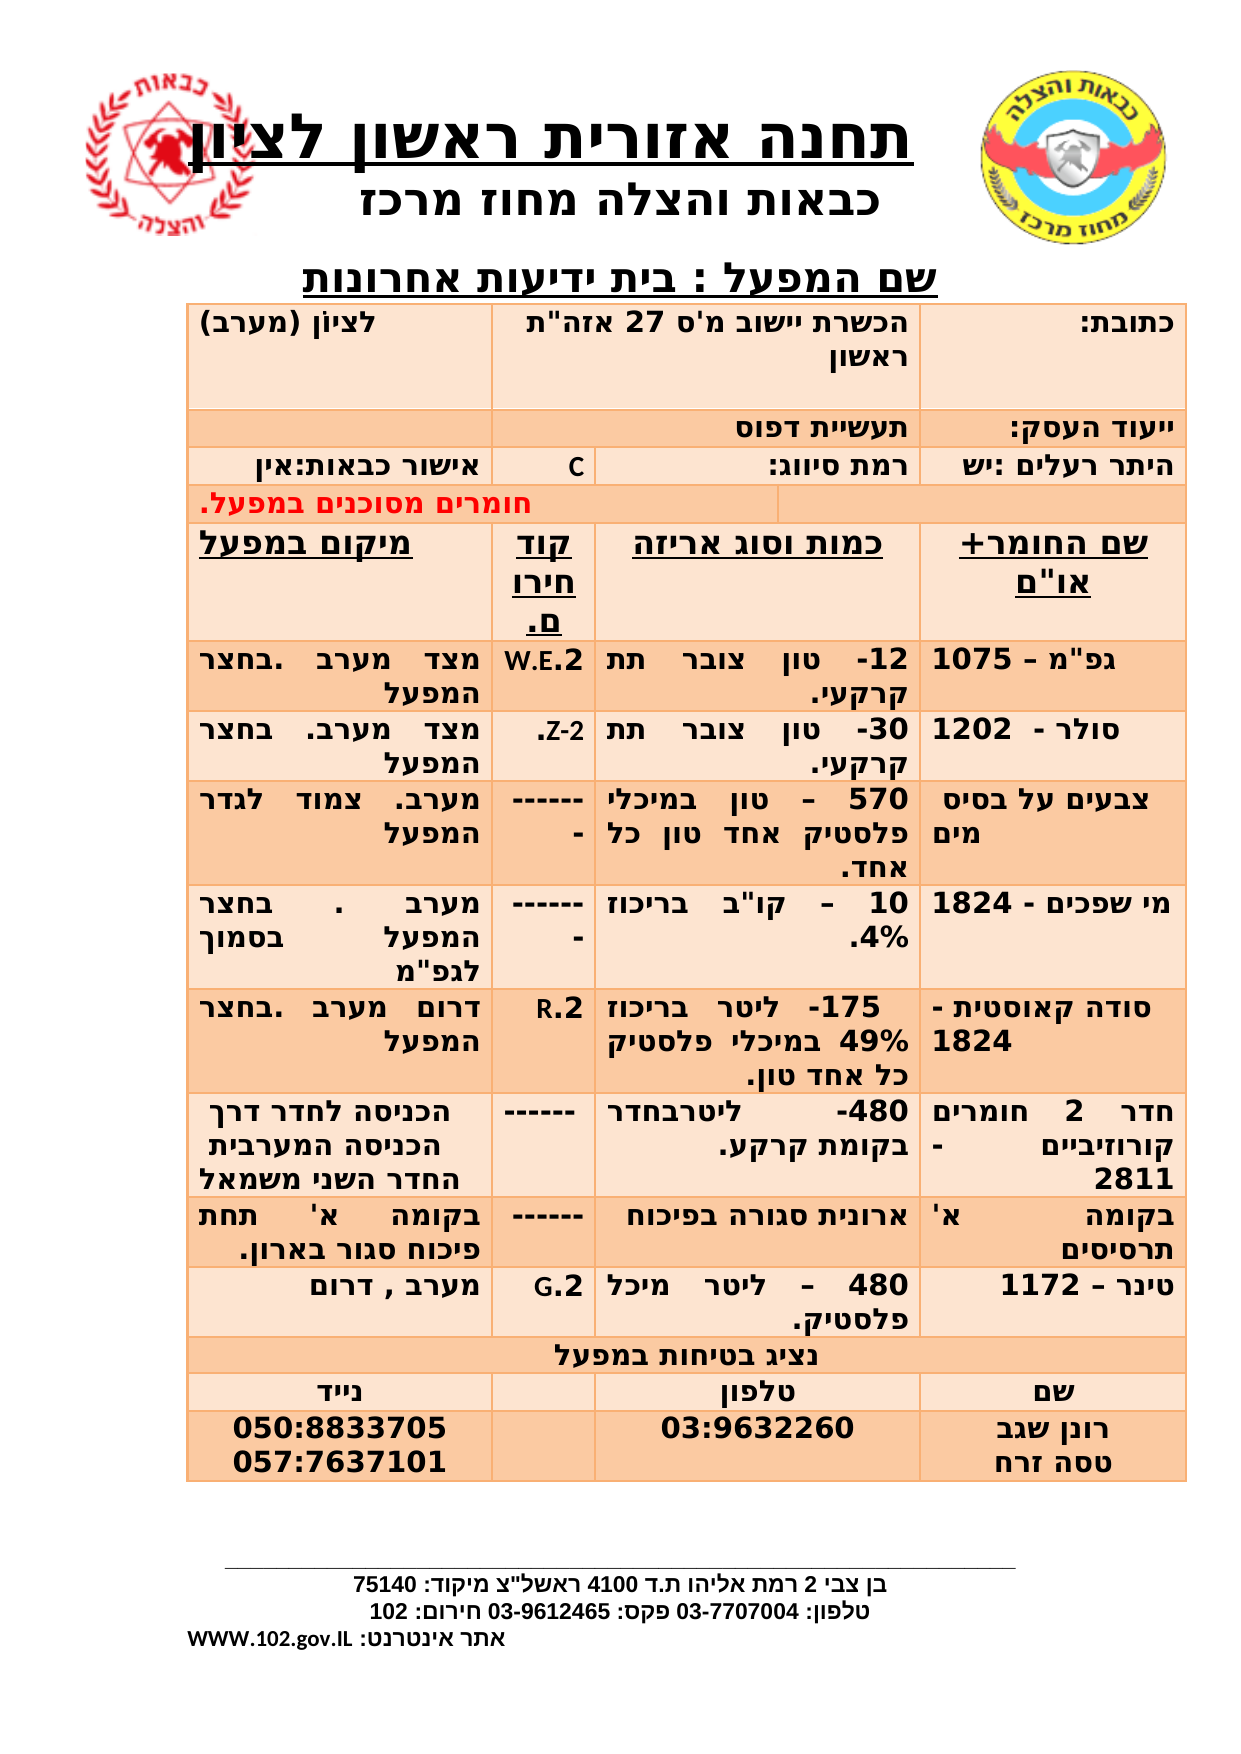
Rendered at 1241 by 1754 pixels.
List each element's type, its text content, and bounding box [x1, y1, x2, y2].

table_cell [779, 486, 1185, 522]
table_cell 30- טון צובר תת קרקעי. [596, 712, 919, 780]
table_cell רונן שגב טסה זרח [921, 1412, 1185, 1480]
table_cell [189, 411, 491, 446]
table_cell [493, 1374, 594, 1410]
table_cell טלפון [596, 1374, 919, 1410]
table_cell ------ [493, 1198, 594, 1266]
table_cell נייד [189, 1374, 491, 1410]
text שם המפעל : בית ידיעות אחרונות [187, 254, 1053, 303]
table_cell אישור כבאות:אין [189, 448, 491, 484]
table_cell מיקום במפעל [189, 524, 491, 640]
table_cell תעשיית דפוס [493, 411, 919, 446]
table_header לציון ׁׁׁׁׁׁׁ(מערב) [189, 305, 491, 408]
table_cell חומרים מסוכנים במפעל. [189, 486, 777, 522]
table_cell ------- [493, 886, 594, 988]
table_cell 480 – ליטר מיכל פלסטיק. [596, 1268, 919, 1336]
table_cell 03:9632260 [596, 1412, 919, 1480]
table_cell מי שפכים - 1824 [921, 886, 1185, 988]
table_cell כמות וסוג אריזה [596, 524, 919, 640]
table_cell ייעוד העסק: [921, 411, 1185, 446]
table_cell 175- ליטר בריכוז 49% במיכלי פלסטיק כל אחד טון. [596, 990, 919, 1092]
table_cell ------- [493, 782, 594, 884]
table_cell מערב , דרום [189, 1268, 491, 1336]
table_cell 2.W.E [493, 642, 594, 710]
table_cell מצד מערב .בחצר המפעל [189, 642, 491, 710]
table_cell שם [921, 1374, 1185, 1410]
table_cell 2.R [493, 990, 594, 1092]
table_cell מצד מערב. בחצר המפעל [189, 712, 491, 780]
table_cell 570 – טון במיכלי פלסטיק אחד טון כל אחד. [596, 782, 919, 884]
table_cell טינר – 1172 [921, 1268, 1185, 1336]
table_cell צבעים על בסיס מים [921, 782, 1185, 884]
table_cell היתר רעלים :יש [921, 448, 1185, 484]
table_cell נציג בטיחות במפעל [189, 1338, 1185, 1372]
table_cell ארונית סגורה בפיכוח [596, 1198, 919, 1266]
table_cell Z-2. [493, 712, 594, 780]
table_cell סולר - 1202 [921, 712, 1185, 780]
table_cell מערב . בחצר המפעל בסמוך לגפ"מ [189, 886, 491, 988]
table_cell בקומה א' תרסיסים [921, 1198, 1185, 1266]
table_cell גפ"מ – 1075 [921, 642, 1185, 710]
table_cell קוד חירום. [493, 524, 594, 640]
table_cell שם החומר+ או"ם [921, 524, 1185, 640]
table_cell דרום מערב .בחצר המפעל [189, 990, 491, 1092]
table_cell הכניסה לחדר דרך הכניסה המערבית החדר השני משמאל [189, 1094, 491, 1196]
table_cell 2.G [493, 1268, 594, 1336]
table_header כתובת: [921, 305, 1185, 408]
table_cell ------ [493, 1094, 594, 1196]
table_cell מערב. צמוד לגדר המפעל [189, 782, 491, 884]
table_cell בקומה א' תחת פיכוח סגור בארון. [189, 1198, 491, 1266]
table_cell 480- ליטרבחדר בקומת קרקע. [596, 1094, 919, 1196]
table_header הכשרת יישוב מ'ס 27 אזה"ת ראשון [493, 305, 919, 408]
table_cell [493, 1412, 594, 1480]
table_cell רמת סיווג: [596, 448, 919, 484]
table_cell C [493, 448, 594, 484]
table_cell 10 – קו"ב בריכוז 4%. [596, 886, 919, 988]
table_cell סודה קאוסטית -1824 [921, 990, 1185, 1092]
table_cell 12- טון צובר תת קרקעי. [596, 642, 919, 710]
table_cell 050:8833705 057:7637101 [189, 1412, 491, 1480]
table_cell חדר 2 חומרים קורוזיביים - 2811 [921, 1094, 1185, 1196]
